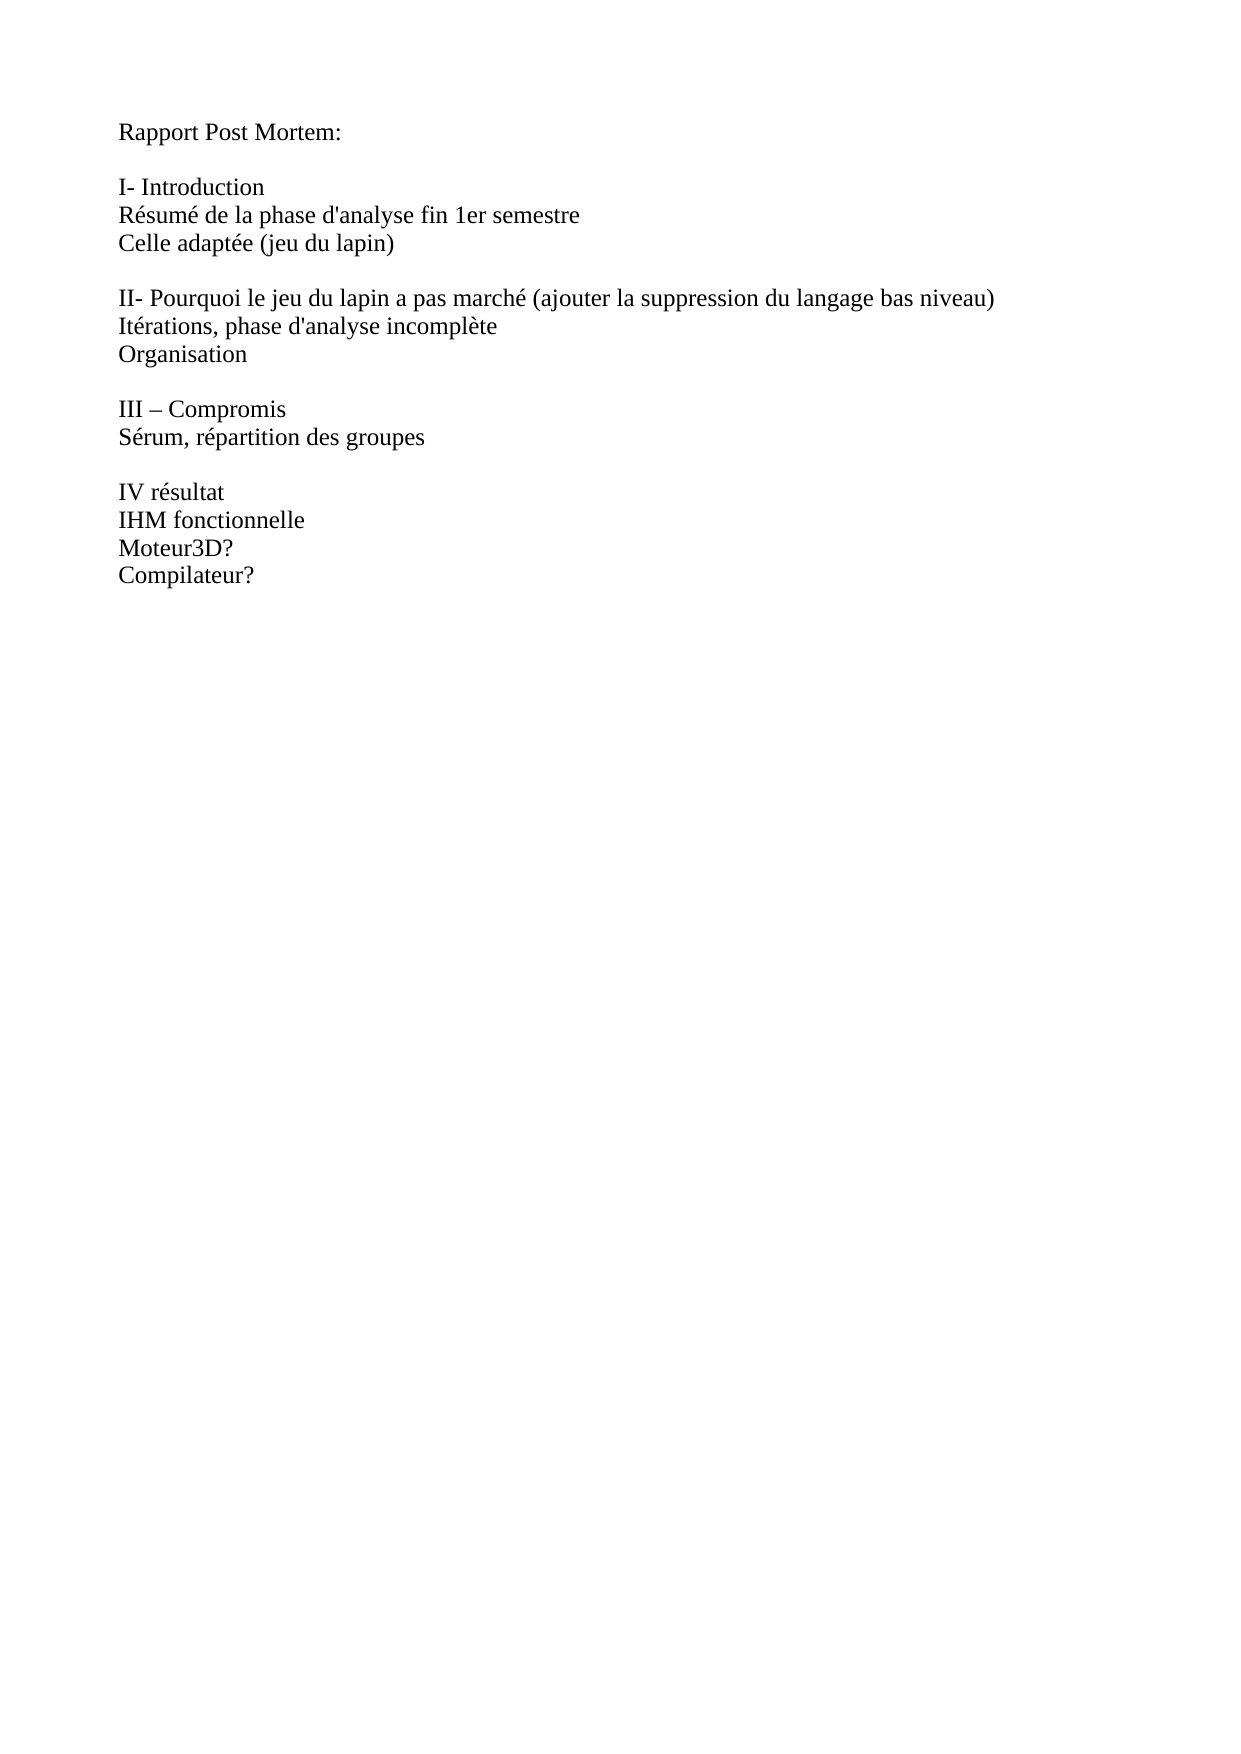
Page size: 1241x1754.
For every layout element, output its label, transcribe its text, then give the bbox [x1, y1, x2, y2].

text Celle adaptée (jeu du lapin) [118, 229, 1122, 257]
text Rapport Post Mortem: [118, 118, 1122, 146]
text Sérum, répartition des groupes [118, 423, 1122, 451]
text Itérations, phase d'analyse incomplète [118, 312, 1122, 340]
text III – Compromis [118, 395, 1122, 423]
text Moteur3D? [118, 534, 1122, 561]
text IV résultat [118, 478, 1122, 506]
text Résumé de la phase d'analyse fin 1er semestre [118, 201, 1122, 229]
text II- Pourquoi le jeu du lapin a pas marché (ajouter la suppression du langage bas niveau) [118, 284, 1122, 312]
text Compilateur? [118, 561, 1122, 589]
text IHM fonctionnelle [118, 506, 1122, 534]
text Organisation [118, 340, 1122, 367]
text I- Introduction [118, 173, 1122, 201]
